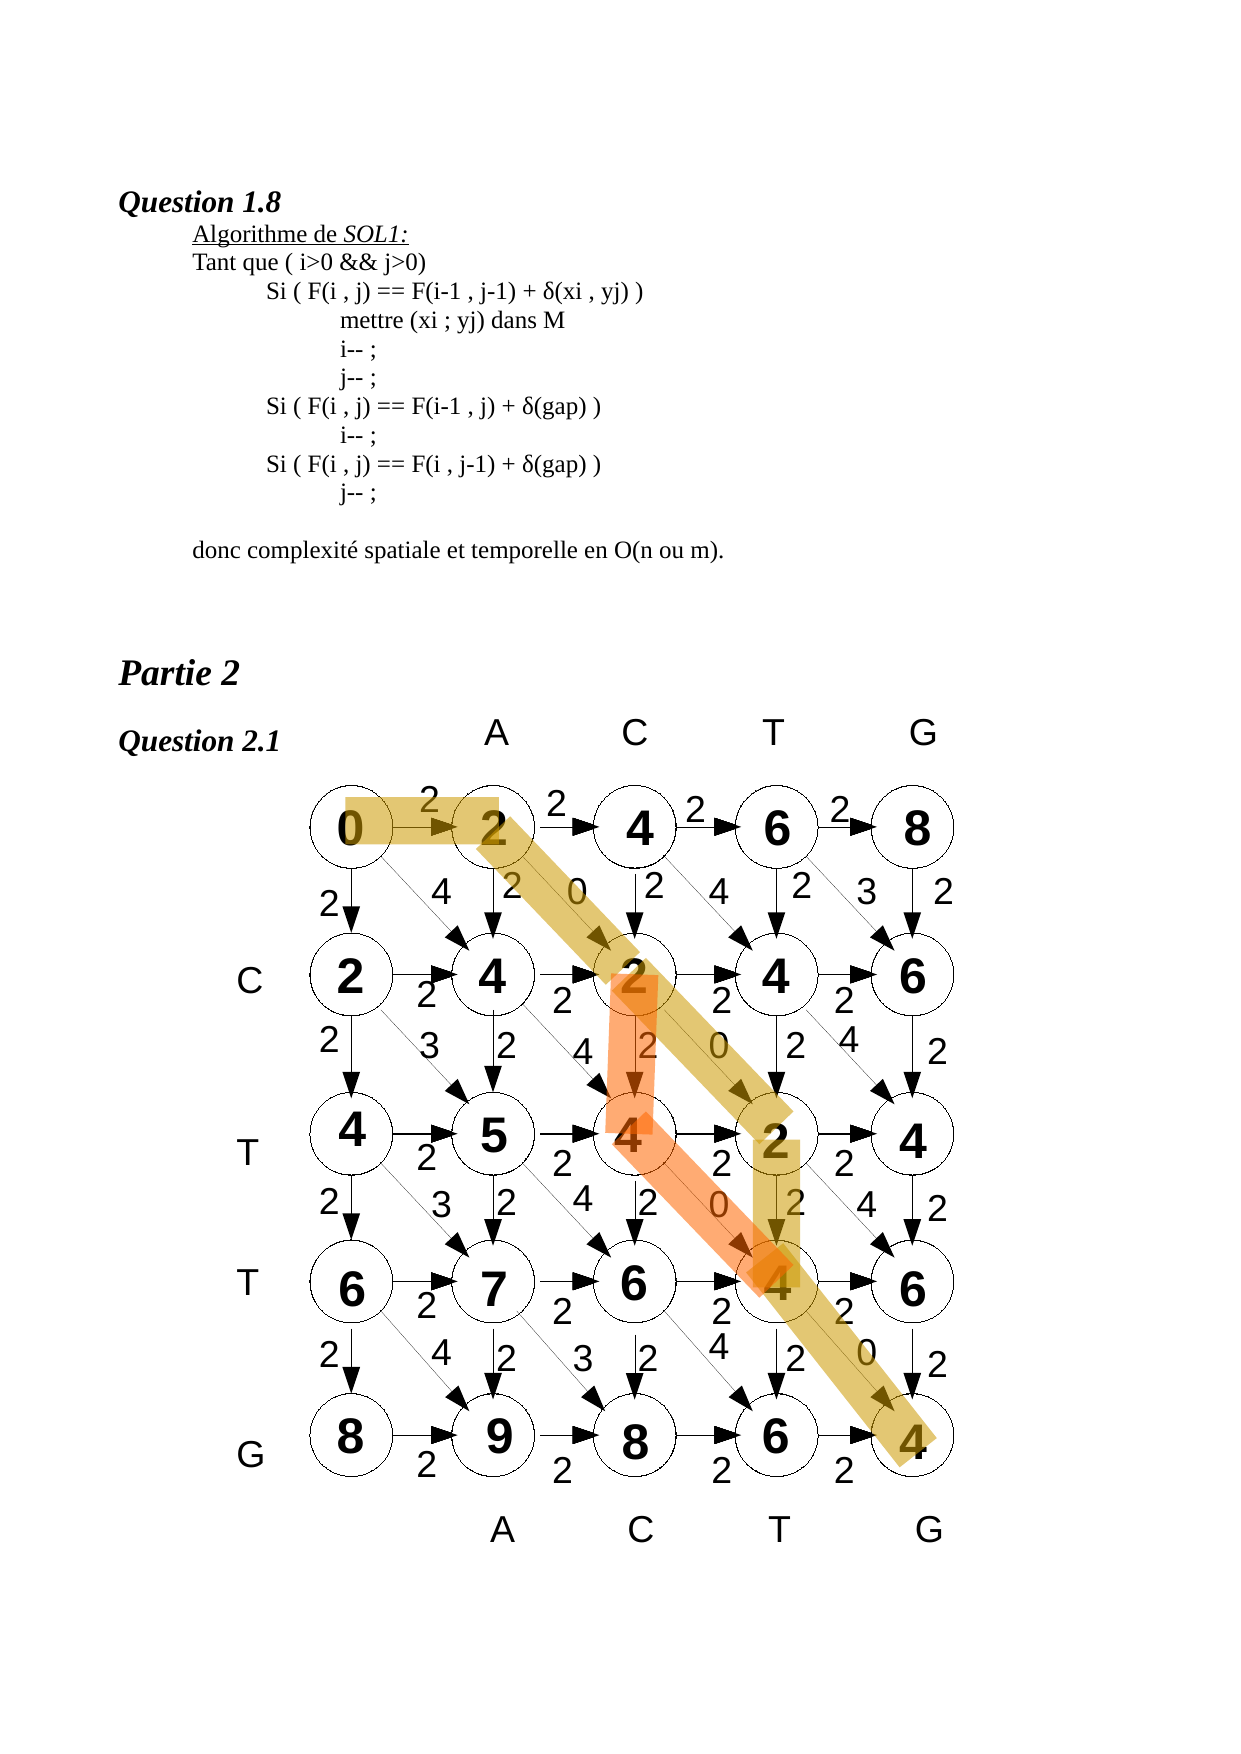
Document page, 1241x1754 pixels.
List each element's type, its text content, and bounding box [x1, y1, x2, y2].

text Partie 2 [118, 650, 1122, 693]
text mettre (xi ; yj) dans M [118, 305, 1122, 334]
text j-- ; [118, 362, 1122, 391]
text donc complexité spatiale et temporelle en O(n ou m). [118, 535, 1122, 564]
text Question 1.8 [118, 183, 1122, 219]
text Si ( F(i , j) == F(i-1 , j) + δ(gap) ) [118, 391, 1122, 420]
text Si ( F(i , j) == F(i , j-1) + δ(gap) ) [118, 449, 1122, 477]
text i-- ; [118, 334, 1122, 362]
text i-- ; [118, 420, 1122, 449]
text Tant que ( i>0 && j>0) [118, 247, 1122, 276]
text j-- ; [118, 477, 1122, 506]
text Si ( F(i , j) == F(i-1 , j-1) + δ(xi , yj) ) [118, 276, 1122, 305]
text Question 2.1 [118, 722, 1122, 758]
text Algorithme de SOL1: [118, 219, 1122, 247]
